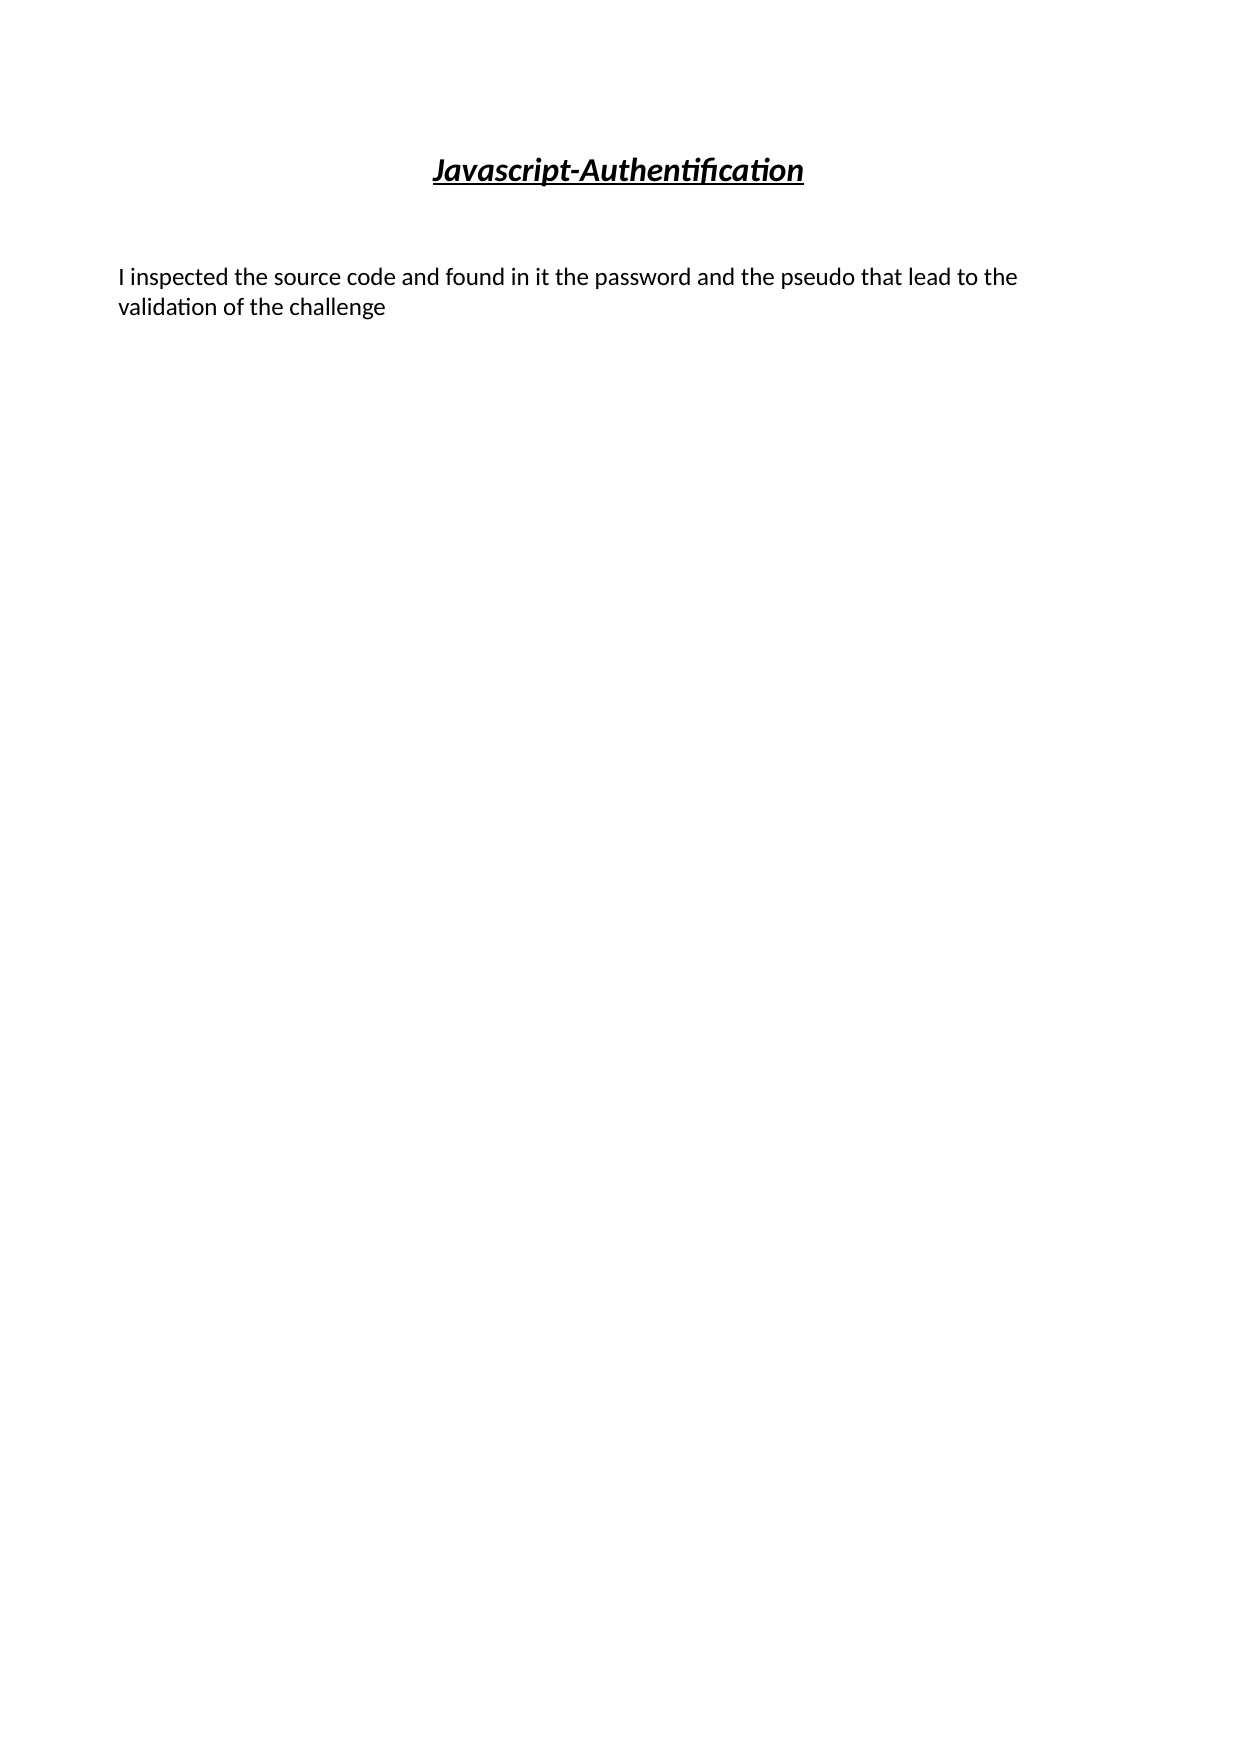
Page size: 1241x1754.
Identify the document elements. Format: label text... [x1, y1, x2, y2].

text I inspected the source code and found in it the password and the pseudo that lead to the validation of the challenge [118, 261, 1122, 322]
text Javascript-Authentification [118, 149, 1122, 189]
